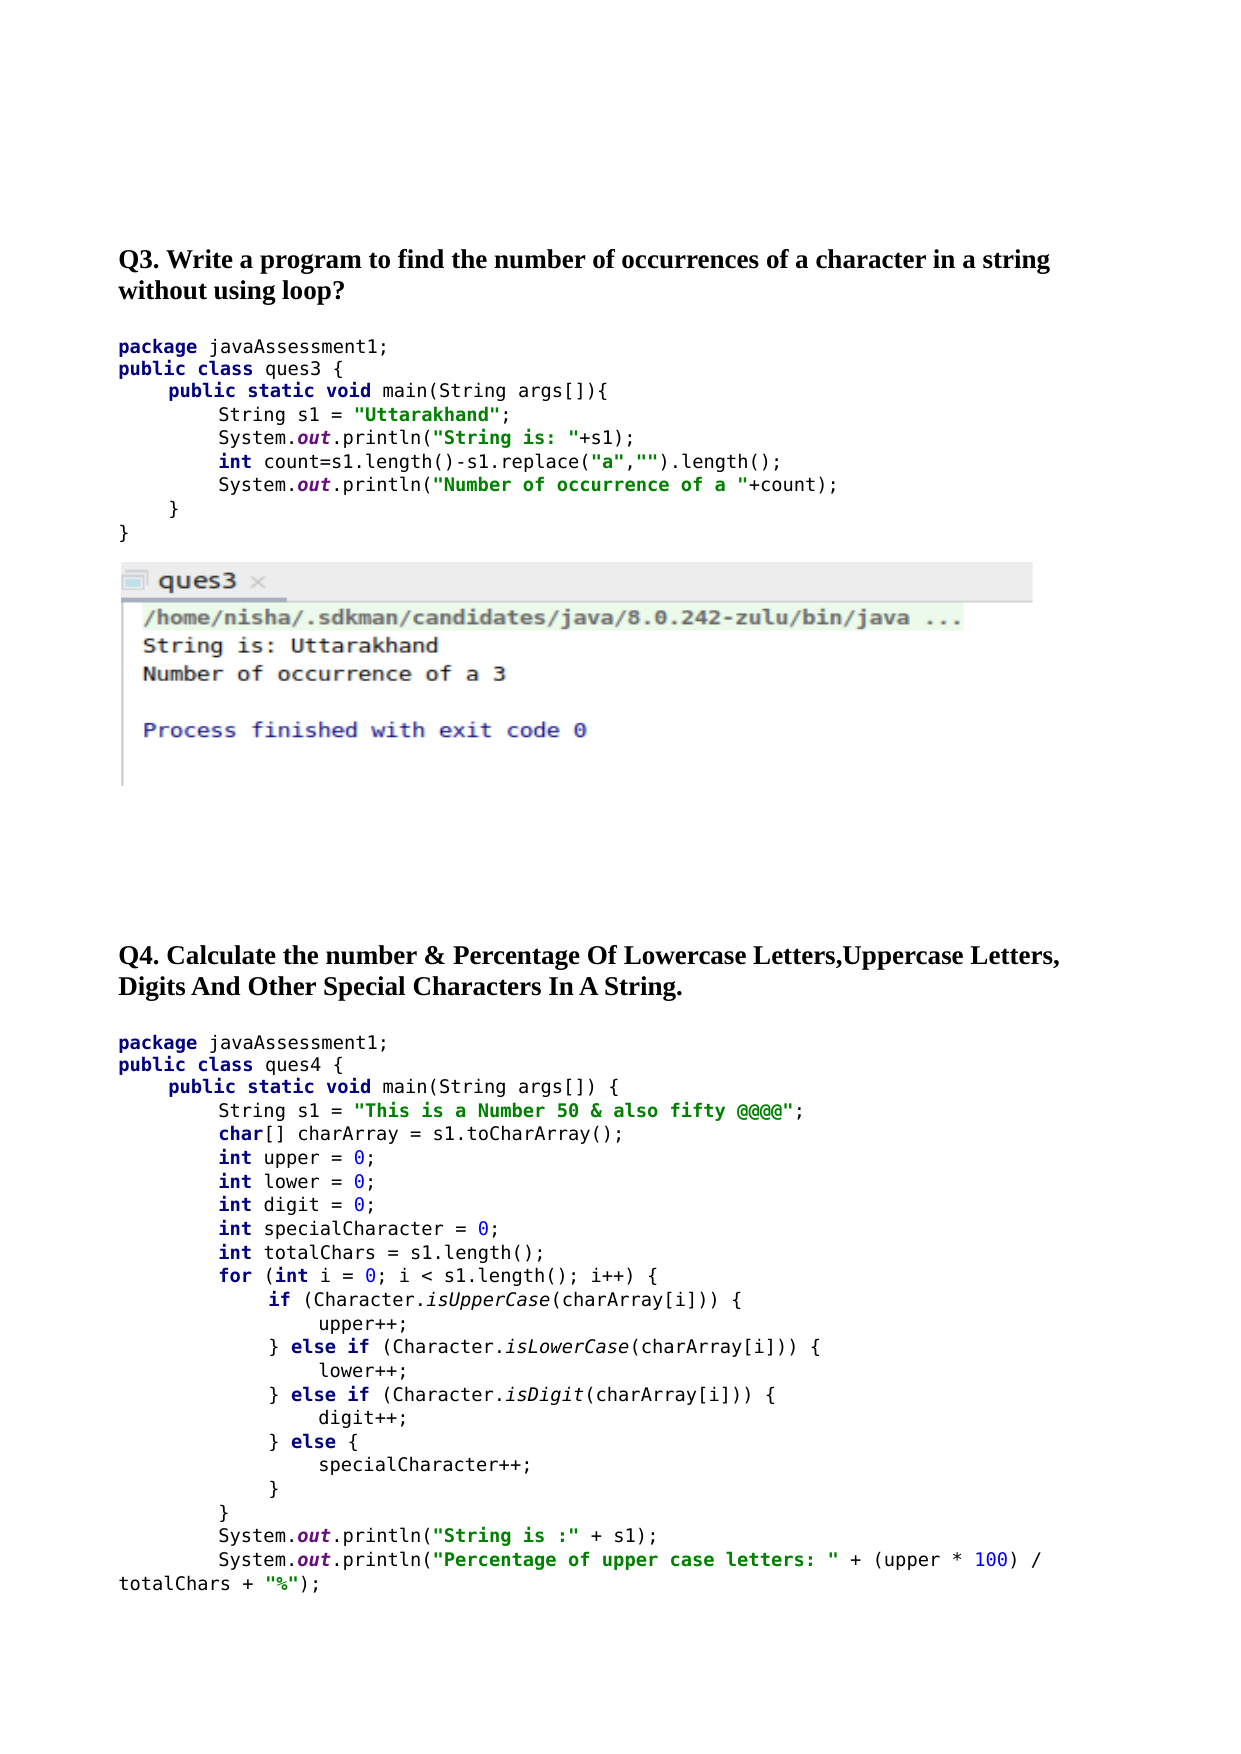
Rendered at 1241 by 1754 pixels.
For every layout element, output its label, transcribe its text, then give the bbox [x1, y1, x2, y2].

text String s1 = "Uttarakhand"; [118, 403, 1122, 427]
text } [118, 498, 1122, 522]
text } [118, 1478, 1122, 1502]
text int upper = 0; [118, 1147, 1122, 1171]
text int totalChars = s1.length(); [118, 1242, 1122, 1265]
text int digit = 0; [118, 1194, 1122, 1218]
text if (Character.isUpperCase(charArray[i])) { [118, 1289, 1122, 1313]
text package javaAssessment1; [118, 336, 1122, 358]
picture [121, 562, 1033, 786]
text } else { [118, 1431, 1122, 1454]
text int lower = 0; [118, 1171, 1122, 1194]
text System.out.println("Percentage of upper case letters: " + (upper * 100) / totalChars + "%"); [118, 1549, 1122, 1594]
text for (int i = 0; i < s1.length(); i++) { [118, 1265, 1122, 1289]
text specialCharacter++; [118, 1454, 1122, 1478]
text } [118, 1502, 1122, 1525]
text public static void main(String args[]) { [118, 1076, 1122, 1100]
text String s1 = "This is a Number 50 & also fifty @@@@"; [118, 1100, 1122, 1123]
text Q3. Write a program to find the number of occurrences of a character in a string without using loop? [118, 243, 1122, 305]
text upper++; [118, 1313, 1122, 1336]
text } [118, 522, 1122, 544]
text public static void main(String args[]){ [118, 380, 1122, 403]
text } else if (Character.isDigit(charArray[i])) { [118, 1383, 1122, 1407]
text System.out.println("Number of occurrence of a "+count); [118, 474, 1122, 498]
text digit++; [118, 1407, 1122, 1431]
text lower++; [118, 1360, 1122, 1383]
text } else if (Character.isLowerCase(charArray[i])) { [118, 1336, 1122, 1360]
text char[] charArray = s1.toCharArray(); [118, 1123, 1122, 1147]
text public class ques4 { [118, 1054, 1122, 1076]
text System.out.println("String is: "+s1); [118, 427, 1122, 451]
text Q4. Calculate the number & Percentage Of Lowercase Letters,Uppercase Letters, Digits And Other Special Characters In A String. [118, 908, 1122, 1001]
text int specialCharacter = 0; [118, 1218, 1122, 1242]
text System.out.println("String is :" + s1); [118, 1525, 1122, 1549]
text package javaAssessment1; [118, 1032, 1122, 1054]
text public class ques3 { [118, 358, 1122, 380]
text int count=s1.length()-s1.replace("a","").length(); [118, 451, 1122, 474]
